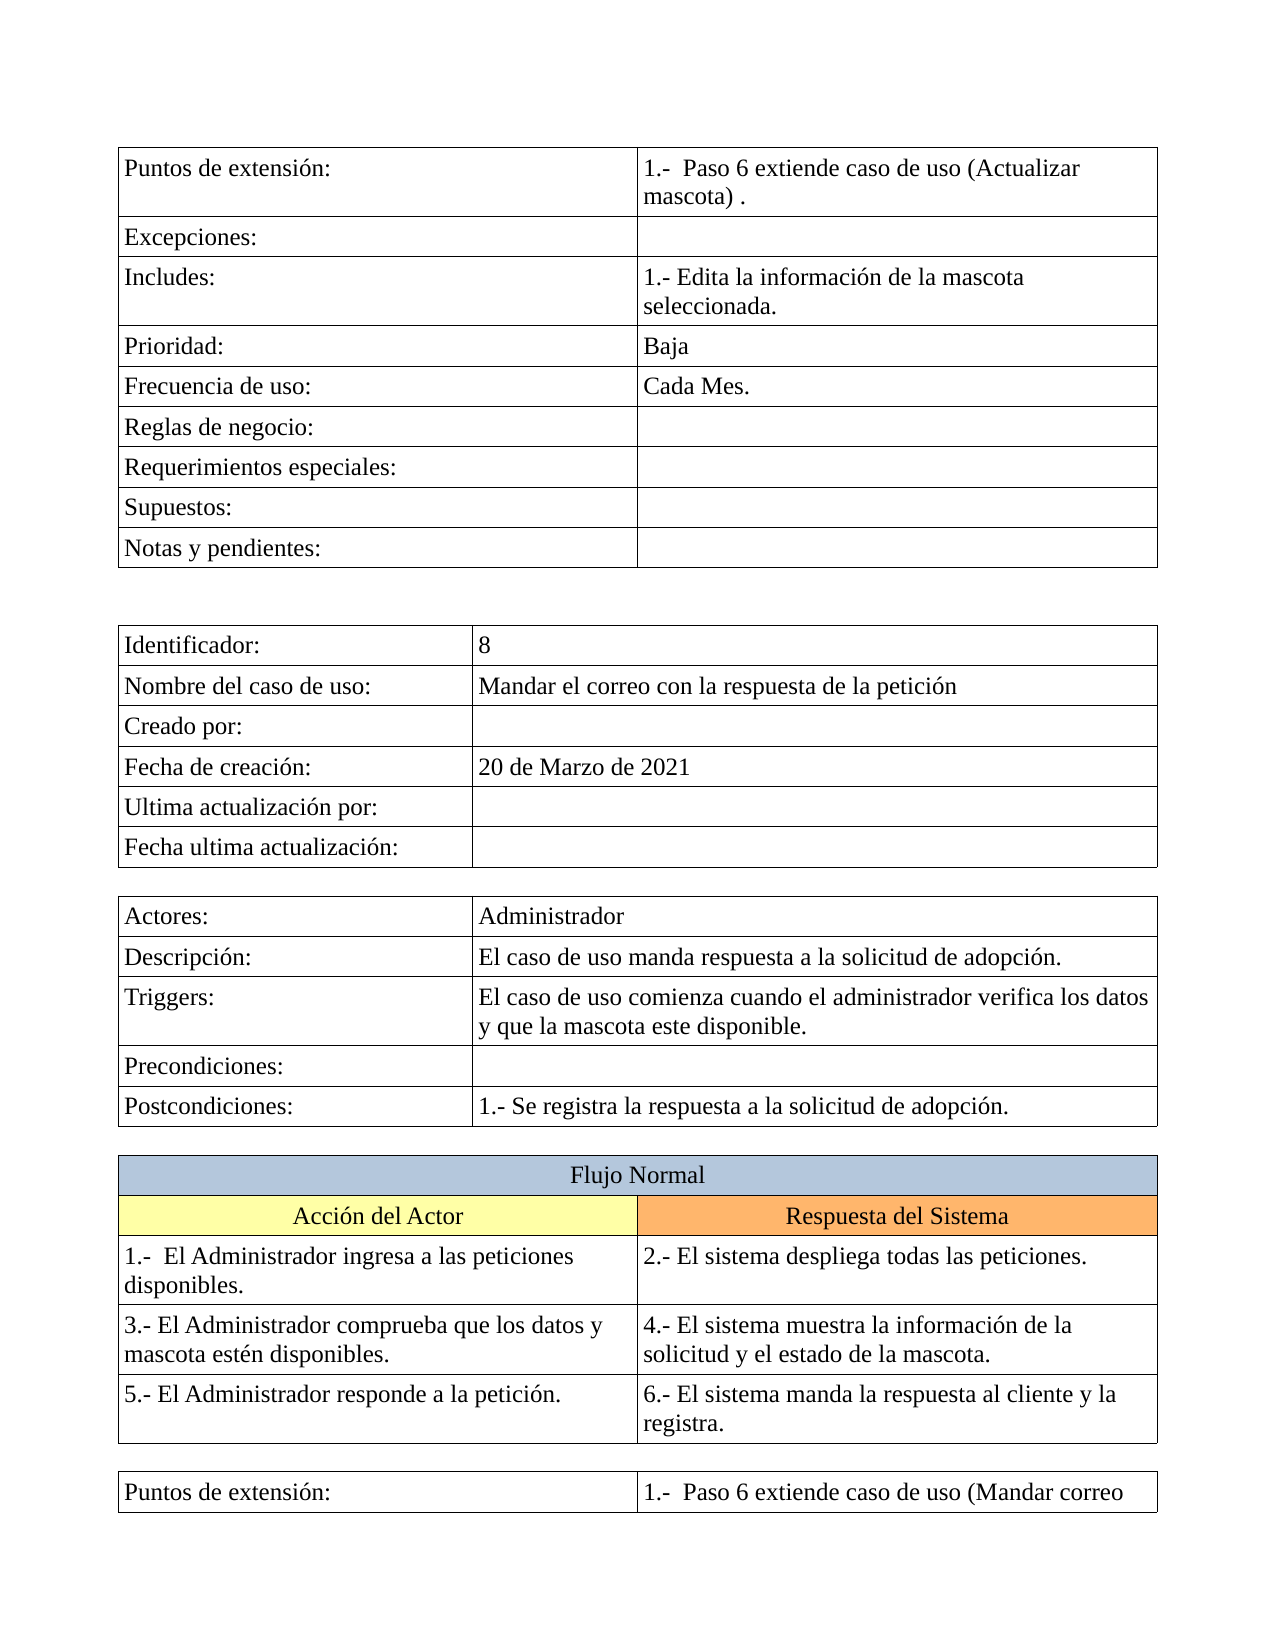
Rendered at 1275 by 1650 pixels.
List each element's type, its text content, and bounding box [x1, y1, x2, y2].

table_cell Includes: [119, 257, 637, 325]
table_cell Prioridad: [119, 326, 637, 366]
table_cell 4.- El sistema muestra la información de la solicitud y el estado de la mascota. [638, 1305, 1157, 1373]
table_cell Triggers: [119, 977, 472, 1045]
table_cell 2.- El sistema despliega todas las peticiones. [638, 1236, 1157, 1304]
table_cell Requerimientos especiales: [119, 447, 637, 487]
table_header Identificador: [119, 626, 472, 665]
table_header 8 [473, 626, 1157, 665]
table_cell [473, 706, 1157, 746]
table_cell 1.- El Administrador ingresa a las peticiones disponibles. [119, 1236, 637, 1304]
table_cell Respuesta del Sistema [638, 1196, 1157, 1235]
table_cell Cada Mes. [638, 367, 1157, 406]
table_cell Reglas de negocio: [119, 407, 637, 446]
table_cell Baja [638, 326, 1157, 366]
table_cell El caso de uso manda respuesta a la solicitud de adopción. [473, 937, 1157, 976]
table_header 1.- Paso 6 extiende caso de uso (Mandar correo [638, 1472, 1157, 1512]
table_cell Excepciones: [119, 217, 637, 256]
table_cell Fecha de creación: [119, 747, 472, 786]
table_header Actores: [119, 897, 472, 936]
table_cell [638, 407, 1157, 446]
table_cell Mandar el correo con la respuesta de la petición [473, 666, 1157, 705]
table_cell Creado por: [119, 706, 472, 746]
table_cell 6.- El sistema manda la respuesta al cliente y la registra. [638, 1375, 1157, 1442]
table_cell [473, 827, 1157, 867]
table_cell El caso de uso comienza cuando el administrador verifica los datos y que la mascota este disponible. [473, 977, 1157, 1045]
table_cell [638, 217, 1157, 256]
table_cell Supuestos: [119, 488, 637, 527]
table_cell [638, 447, 1157, 487]
table_cell Ultima actualización por: [119, 787, 472, 826]
table_cell [638, 488, 1157, 527]
table_header Puntos de extensión: [119, 148, 637, 216]
table_cell 5.- El Administrador responde a la petición. [119, 1375, 637, 1442]
table_cell Descripción: [119, 937, 472, 976]
table_cell [473, 787, 1157, 826]
table_header 1.- Paso 6 extiende caso de uso (Actualizar mascota) . [638, 148, 1157, 216]
table_header Puntos de extensión: [119, 1472, 637, 1512]
table_cell 1.- Edita la información de la mascota seleccionada. [638, 257, 1157, 325]
table_cell Notas y pendientes: [119, 528, 637, 567]
table_cell Frecuencia de uso: [119, 367, 637, 406]
table_cell 20 de Marzo de 2021 [473, 747, 1157, 786]
table_header Flujo Normal [119, 1156, 1157, 1195]
table_cell 3.- El Administrador comprueba que los datos y mascota estén disponibles. [119, 1305, 637, 1373]
table_header Administrador [473, 897, 1157, 936]
table_cell [638, 528, 1157, 567]
table_cell 1.- Se registra la respuesta a la solicitud de adopción. [473, 1087, 1157, 1126]
table_cell Nombre del caso de uso: [119, 666, 472, 705]
table_cell Acción del Actor [119, 1196, 637, 1235]
table_cell Fecha ultima actualización: [119, 827, 472, 867]
table_cell [473, 1046, 1157, 1086]
table_cell Precondiciones: [119, 1046, 472, 1086]
table_cell Postcondiciones: [119, 1087, 472, 1126]
